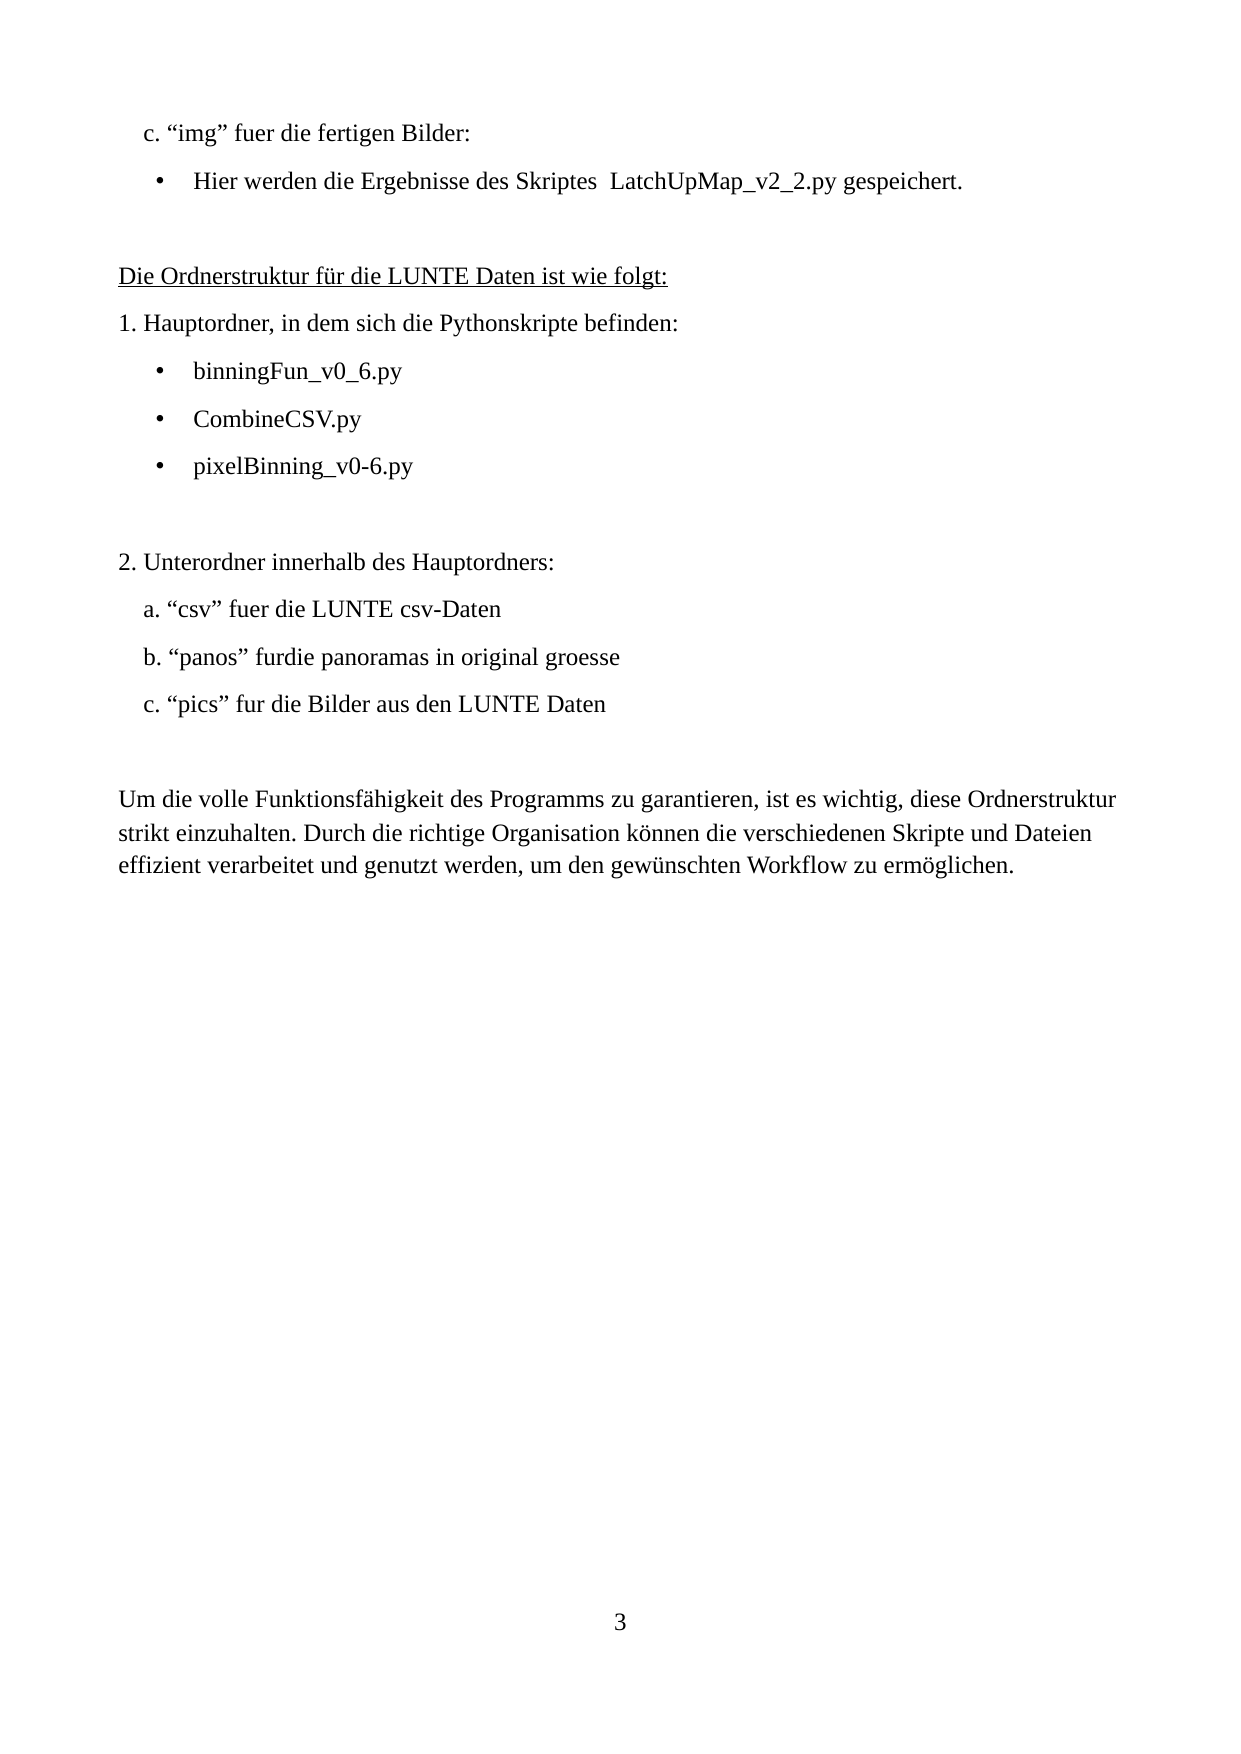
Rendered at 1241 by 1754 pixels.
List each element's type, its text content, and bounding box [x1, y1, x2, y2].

text b. “panos” furdie panoramas in original groesse [118, 642, 1122, 671]
list Hier werden die Ergebnisse des Skriptes LatchUpMap_v2_2.py gespeichert. [156, 166, 1122, 194]
text c. “img” fuer die fertigen Bilder: [118, 118, 1122, 147]
text 2. Unterordner innerhalb des Hauptordners: [118, 547, 1122, 575]
text c. “pics” fur die Bilder aus den LUNTE Daten [118, 689, 1122, 718]
list pixelBinning_v0-6.py [156, 451, 1122, 480]
text 1. Hauptordner, in dem sich die Pythonskripte befinden: [118, 308, 1122, 337]
text Die Ordnerstruktur für die LUNTE Daten ist wie folgt: [118, 261, 1122, 290]
text Um die volle Funktionsfähigkeit des Programms zu garantieren, ist es wichtig, diese Ordnerstruktur strikt einzuhalten. Durch die richtige Organisation können die verschiedenen Skripte und Dateien effizient verarbeitet und genutzt werden, um den gewünschten Workflow zu ermöglichen. [118, 784, 1122, 879]
list CombineCSV.py [156, 404, 1122, 432]
list binningFun_v0_6.py [156, 356, 1122, 385]
text a. “csv” fuer die LUNTE csv-Daten [118, 594, 1122, 623]
